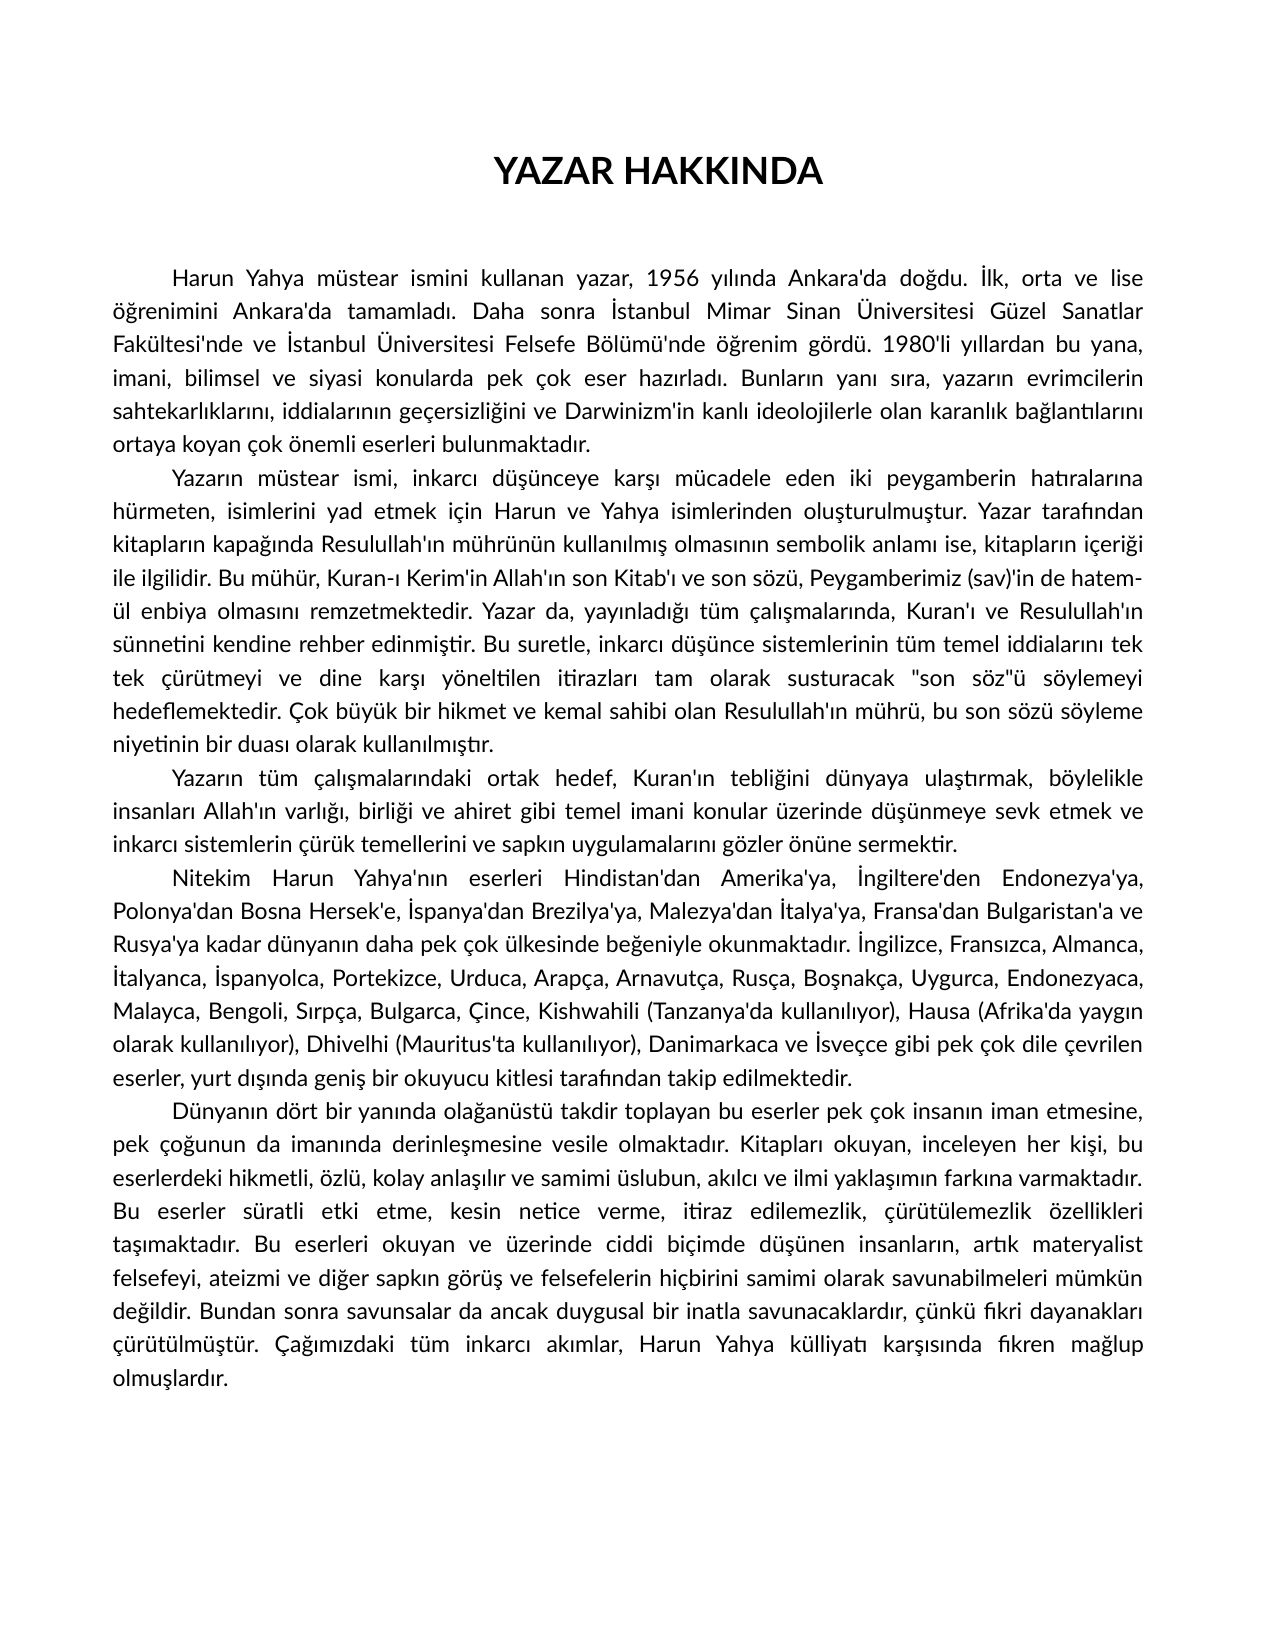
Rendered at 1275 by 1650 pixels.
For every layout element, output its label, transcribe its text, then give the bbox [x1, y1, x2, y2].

subtitle Yazar Hakkında [112, 148, 1145, 193]
subtitle Dünyanın dört bir yanında olağanüstü takdir toplayan bu eserler pek çok insanın iman etmesine, pek çoğunun da imanında derinleşmesine vesile olmaktadır. Kitapları okuyan, inceleyen her kişi, bu eserlerdeki hikmetli, özlü, kolay anlaşılır ve samimi üslubun, akılcı ve ilmi yaklaşımın farkına varmaktadır. Bu eserler süratli etki etme, kesin netice verme, itiraz edilemezlik, çürütülemezlik özellikleri taşımaktadır. Bu eserleri okuyan ve üzerinde ciddi biçimde düşünen insanların, artık materyalist felsefeyi, ateizmi ve diğer sapkın görüş ve felsefelerin hiçbirini samimi olarak savunabilmeleri mümkün değildir. Bundan sonra savunsalar da ancak duygusal bir inatla savunacaklardır, çünkü fikri dayanakları çürütülmüştür. Çağımızdaki tüm inkarcı akımlar, Harun Yahya külliyatı karşısında fikren mağlup olmuşlardır. [112, 1093, 1145, 1393]
subtitle Yazarın müstear ismi, inkarcı düşünceye karşı mücadele eden iki peygamberin hatıralarına hürmeten, isimlerini yad etmek için Harun ve Yahya isimlerinden oluşturulmuştur. Yazar tarafından kitapların kapağında Resulullah'ın mührünün kullanılmış olmasının sembolik anlamı ise, kitapların içeriği ile ilgilidir. Bu mühür, Kuran-ı Kerim'in Allah'ın son Kitab'ı ve son sözü, Peygamberimiz (sav)'in de hatem-ül enbiya olmasını remzetmektedir. Yazar da, yayınladığı tüm çalışmalarında, Kuran'ı ve Resulullah'ın sünnetini kendine rehber edinmiştir. Bu suretle, inkarcı düşünce sistemlerinin tüm temel iddialarını tek tek çürütmeyi ve dine karşı yöneltilen itirazları tam olarak susturacak "son söz"ü söylemeyi hedeflemektedir. Çok büyük bir hikmet ve kemal sahibi olan Resulullah'ın mührü, bu son sözü söyleme niyetinin bir duası olarak kullanılmıştır. [112, 459, 1145, 759]
subtitle Harun Yahya müstear ismini kullanan yazar, 1956 yılında Ankara'da doğdu. İlk, orta ve lise öğrenimini Ankara'da tamamladı. Daha sonra İstanbul Mimar Sinan Üniversitesi Güzel Sanatlar Fakültesi'nde ve İstanbul Üniversitesi Felsefe Bölümü'nde öğrenim gördü. 1980'li yıllardan bu yana, imani, bilimsel ve siyasi konularda pek çok eser hazırladı. Bunların yanı sıra, yazarın evrimcilerin sahtekarlıklarını, iddialarının geçersizliğini ve Darwinizm'in kanlı ideolojilerle olan karanlık bağlantılarını ortaya koyan çok önemli eserleri bulunmaktadır. [112, 259, 1145, 459]
subtitle Yazarın tüm çalışmalarındaki ortak hedef, Kuran'ın tebliğini dünyaya ulaştırmak, böylelikle insanları Allah'ın varlığı, birliği ve ahiret gibi temel imani konular üzerinde düşünmeye sevk etmek ve inkarcı sistemlerin çürük temellerini ve sapkın uygulamalarını gözler önüne sermektir. [112, 759, 1145, 859]
subtitle Nitekim Harun Yahya'nın eserleri Hindistan'dan Amerika'ya, İngiltere'den Endonezya'ya, Polonya'dan Bosna Hersek'e, İspanya'dan Brezilya'ya, Malezya'dan İtalya'ya, Fransa'dan Bulgaristan'a ve Rusya'ya kadar dünyanın daha pek çok ülkesinde beğeniyle okunmaktadır. İngilizce, Fransızca, Almanca, İtalyanca, İspanyolca, Portekizce, Urduca, Arapça, Arnavutça, Rusça, Boşnakça, Uygurca, Endonezyaca, Malayca, Bengoli, Sırpça, Bulgarca, Çince, Kishwahili (Tanzanya'da kullanılıyor), Hausa (Afrika'da yaygın olarak kullanılıyor), Dhivelhi (Mauritus'ta kullanılıyor), Danimarkaca ve İsveçce gibi pek çok dile çevrilen eserler, yurt dışında geniş bir okuyucu kitlesi tarafından takip edilmektedir. [112, 859, 1145, 1093]
